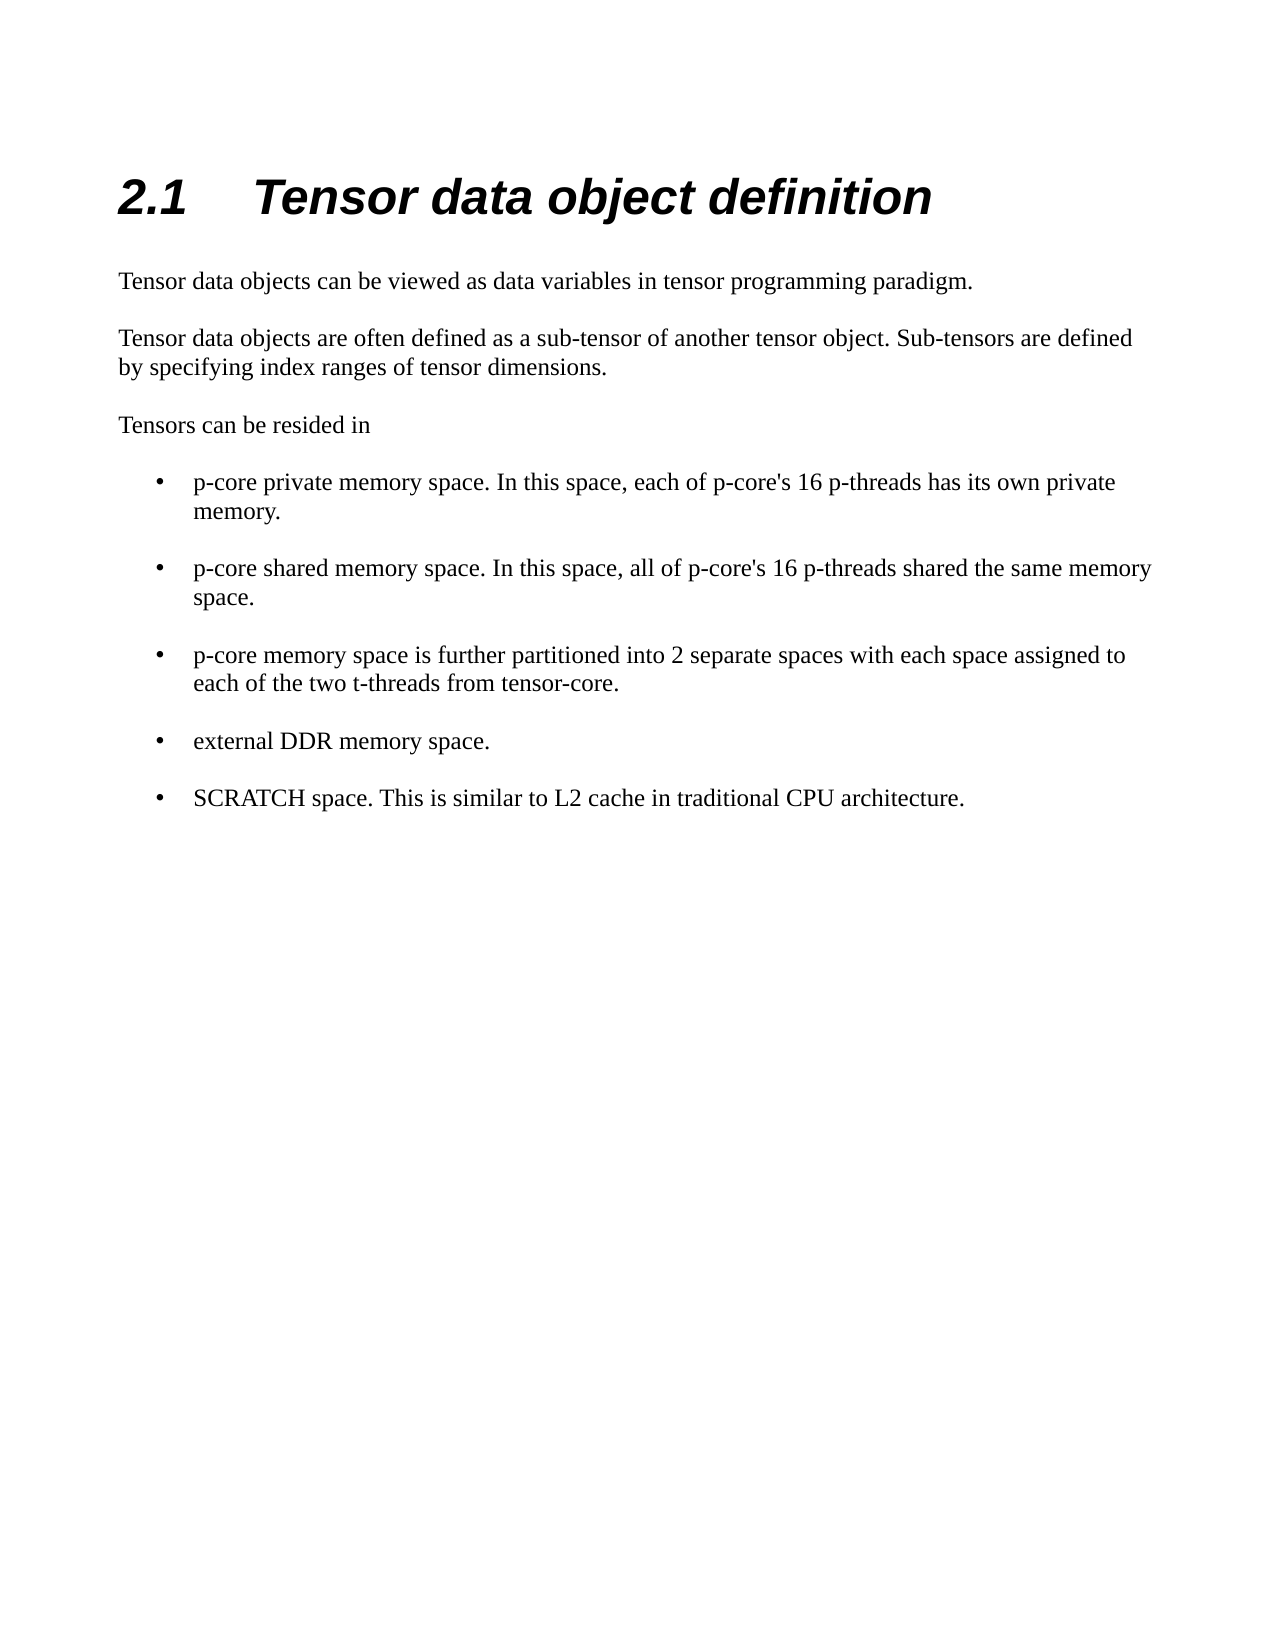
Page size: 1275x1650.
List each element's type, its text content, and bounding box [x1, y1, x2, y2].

list p-core memory space is further partitioned into 2 separate spaces with each space assigned to each of the two t-threads from tensor-core. [156, 640, 1157, 697]
text Tensor data objects are often defined as a sub-tensor of another tensor object. Sub-tensors are defined by specifying index ranges of tensor dimensions. [118, 323, 1157, 381]
list p-core private memory space. In this space, each of p-core's 16 p-threads has its own private memory. [156, 467, 1157, 525]
list SCRATCH space. This is similar to L2 cache in traditional CPU architecture. [156, 783, 1157, 812]
list p-core shared memory space. In this space, all of p-core's 16 p-threads shared the same memory space. [156, 553, 1157, 611]
text Tensor data objects can be viewed as data variables in tensor programming paradigm. [118, 266, 1157, 295]
list external DDR memory space. [156, 726, 1157, 755]
subtitle Tensor data object definition [118, 167, 1157, 225]
text Tensors can be resided in [118, 410, 1157, 438]
